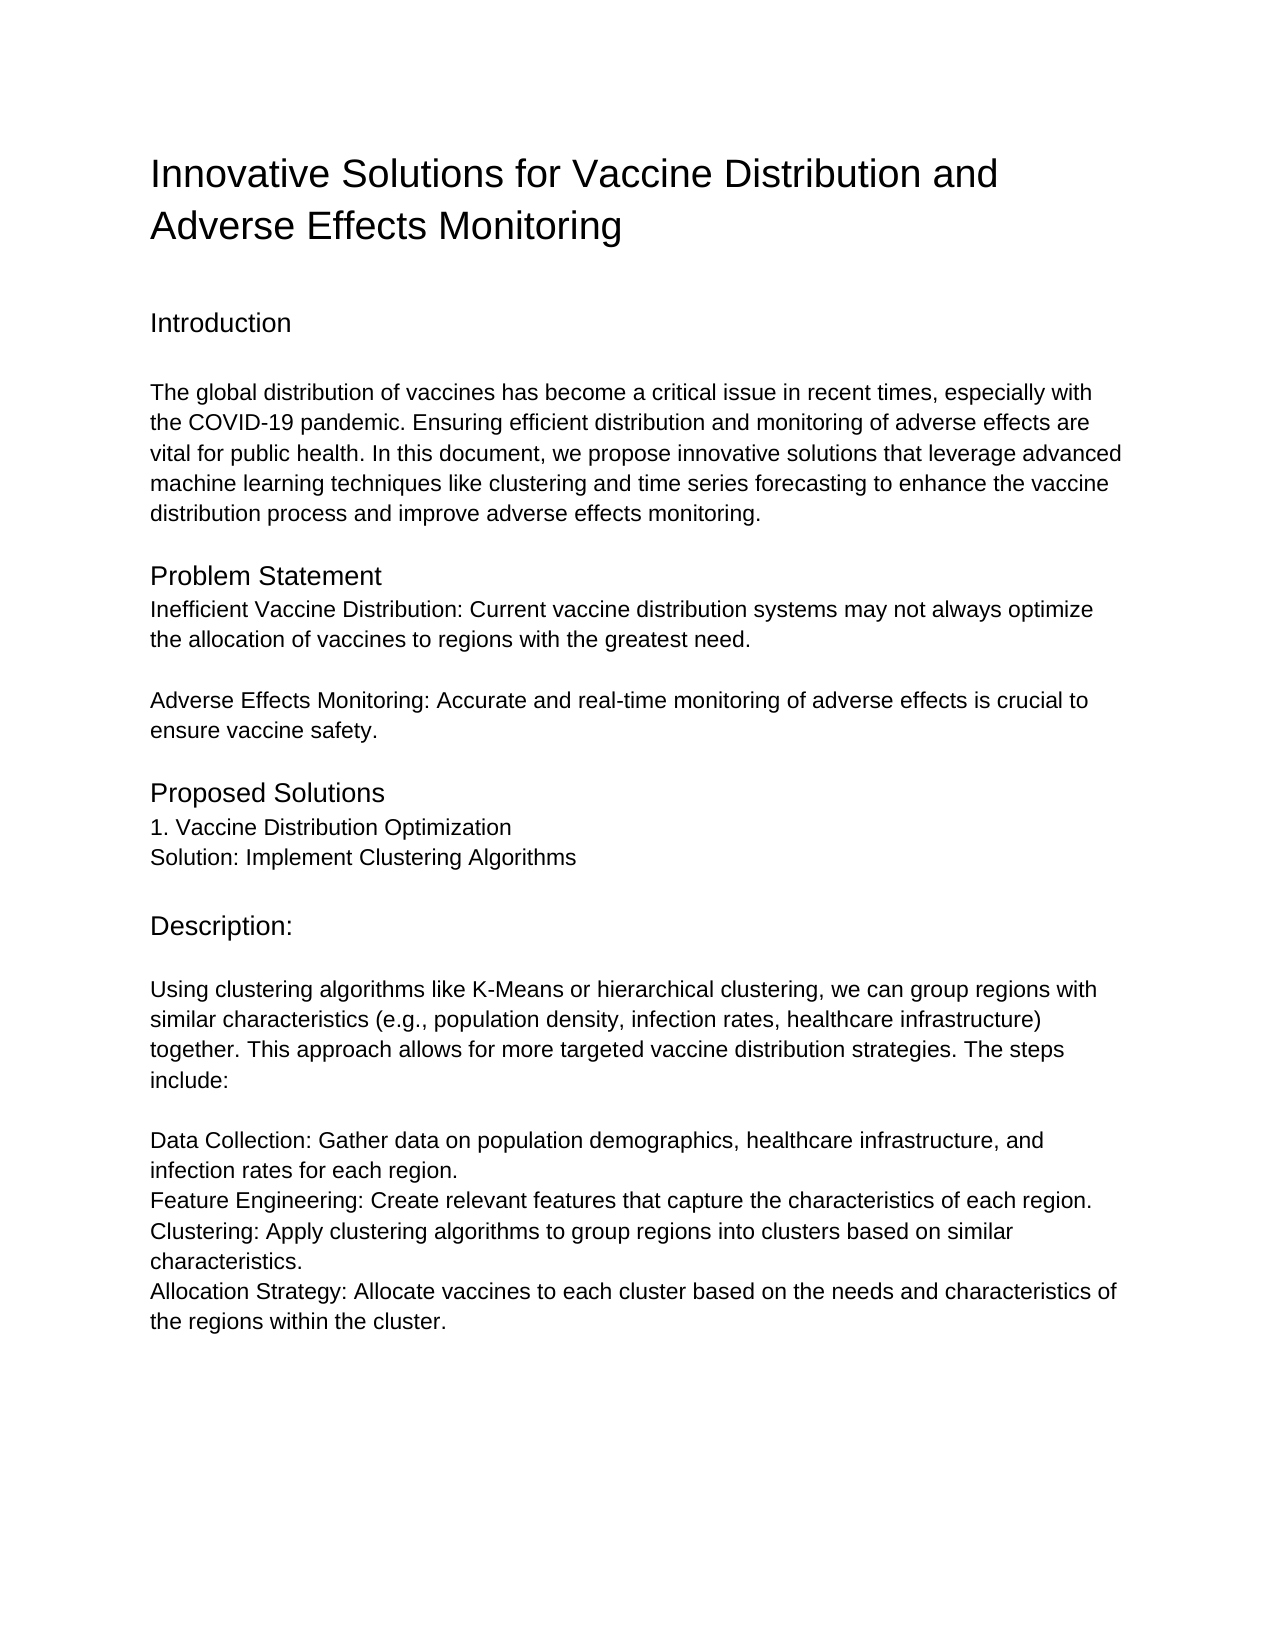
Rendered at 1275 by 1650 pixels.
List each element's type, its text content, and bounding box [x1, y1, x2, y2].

text Innovative Solutions for Vaccine Distribution and Adverse Effects Monitoring [150, 150, 1125, 248]
text Allocation Strategy: Allocate vaccines to each cluster based on the needs and characteristics of the regions within the cluster. [150, 1278, 1125, 1334]
text Description: [150, 910, 1125, 941]
text Using clustering algorithms like K-Means or hierarchical clustering, we can group regions with similar characteristics (e.g., population density, infection rates, healthcare infrastructure) together. This approach allows for more targeted vaccine distribution strategies. The steps include: [150, 976, 1125, 1093]
text Data Collection: Gather data on population demographics, healthcare infrastructure, and infection rates for each region. [150, 1127, 1125, 1183]
text Problem Statement [150, 560, 1125, 592]
text Introduction [150, 307, 1125, 338]
text Adverse Effects Monitoring: Accurate and real-time monitoring of adverse effects is crucial to ensure vaccine safety. [150, 687, 1125, 743]
text Proposed Solutions [150, 777, 1125, 809]
text Inefficient Vaccine Distribution: Current vaccine distribution systems may not always optimize the allocation of vaccines to regions with the greatest need. [150, 596, 1125, 653]
text Clustering: Apply clustering algorithms to group regions into clusters based on similar characteristics. [150, 1218, 1125, 1274]
text Feature Engineering: Create relevant features that capture the characteristics of each region. [150, 1187, 1125, 1214]
text The global distribution of vaccines has become a critical issue in recent times, especially with the COVID-19 pandemic. Ensuring efficient distribution and monitoring of adverse effects are vital for public health. In this document, we propose innovative solutions that leverage advanced machine learning techniques like clustering and time series forecasting to enhance the vaccine distribution process and improve adverse effects monitoring. [150, 379, 1125, 526]
text Solution: Implement Clustering Algorithms [150, 844, 1125, 870]
text 1. Vaccine Distribution Optimization [150, 813, 1125, 840]
